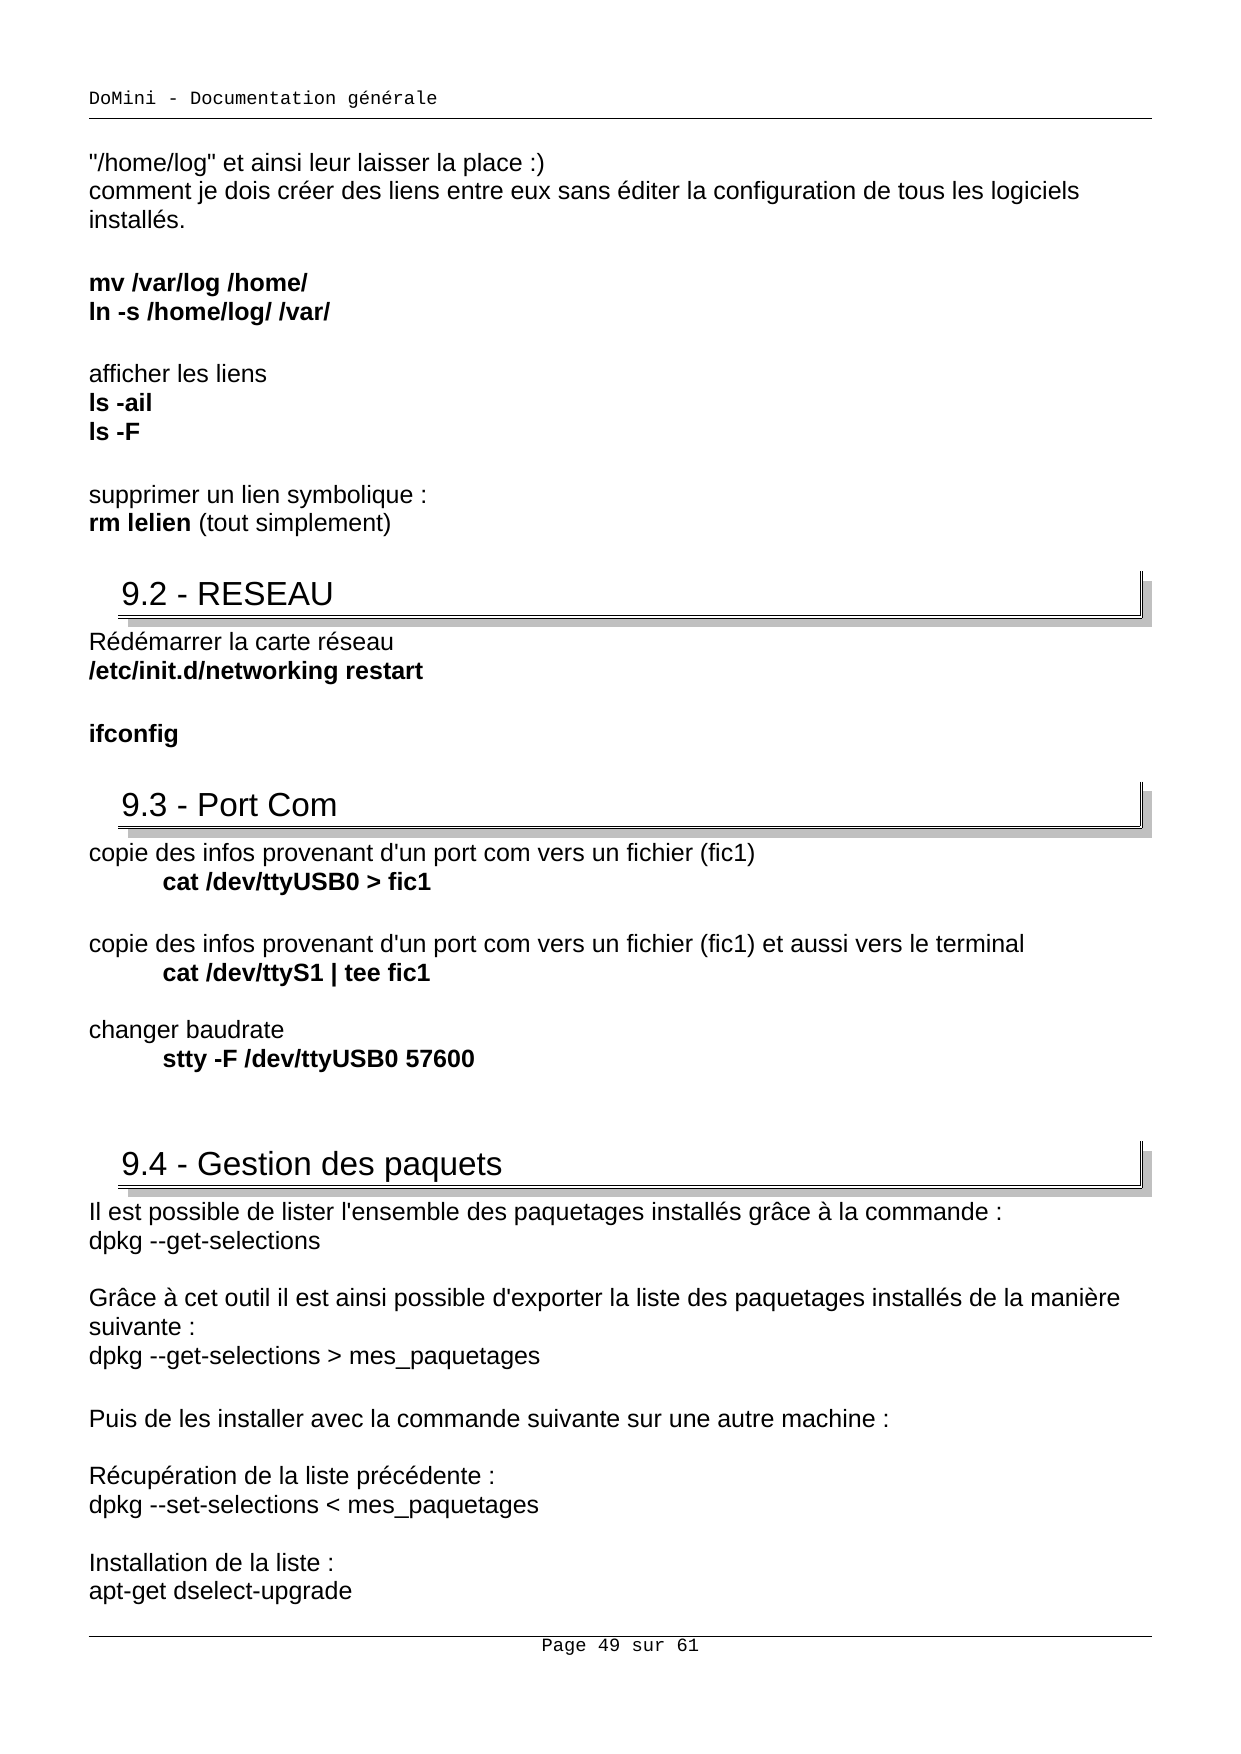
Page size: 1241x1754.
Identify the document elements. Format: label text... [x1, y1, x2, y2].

subtitle Port Com [118, 782, 1142, 828]
text afficher les liens [88, 359, 1152, 388]
text Il est possible de lister l'ensemble des paquetages installés grâce à la commande : dpkg --get-selections Grâce à cet outil il est ainsi possible d'exporter la liste des paquetages installés de la manière suivante : dpkg --get-selections > mes_paquetages Puis de les installer avec la commande suivante sur une autre machine : Récupération de la liste précédente : dpkg --set-selections < mes_paquetages Installation de la liste : apt-get dselect-upgrade [88, 1197, 1152, 1605]
text ls -ail [88, 388, 1152, 417]
text "/home/log" et ainsi leur laisser la place :) [88, 147, 1152, 176]
text rm lelien (tout simplement) [88, 508, 1152, 537]
text comment je dois créer des liens entre eux sans éditer la configuration de tous les logiciels installés. [88, 176, 1152, 234]
text copie des infos provenant d'un port com vers un fichier (fic1) et aussi vers le terminal [88, 929, 1152, 958]
text copie des infos provenant d'un port com vers un fichier (fic1) [88, 838, 1152, 866]
text stty -F /dev/ttyUSB0 57600 [88, 1044, 1152, 1073]
text ln -s /home/log/ /var/ [88, 297, 1152, 325]
text changer baudrate [88, 1016, 1152, 1044]
text ifconfig [88, 719, 1152, 748]
text Rédémarrer la carte réseau [88, 627, 1152, 656]
subtitle RESEAU [118, 571, 1140, 615]
text cat /dev/ttyS1 | tee fic1 [88, 958, 1152, 987]
text mv /var/log /home/ [88, 268, 1152, 297]
text supprimer un lien symbolique : [88, 480, 1152, 508]
text ls -F [88, 417, 1152, 446]
text /etc/init.d/networking restart [88, 656, 1152, 685]
text cat /dev/ttyUSB0 > fic1 [88, 866, 1152, 895]
subtitle Gestion des paquets [118, 1141, 1140, 1185]
